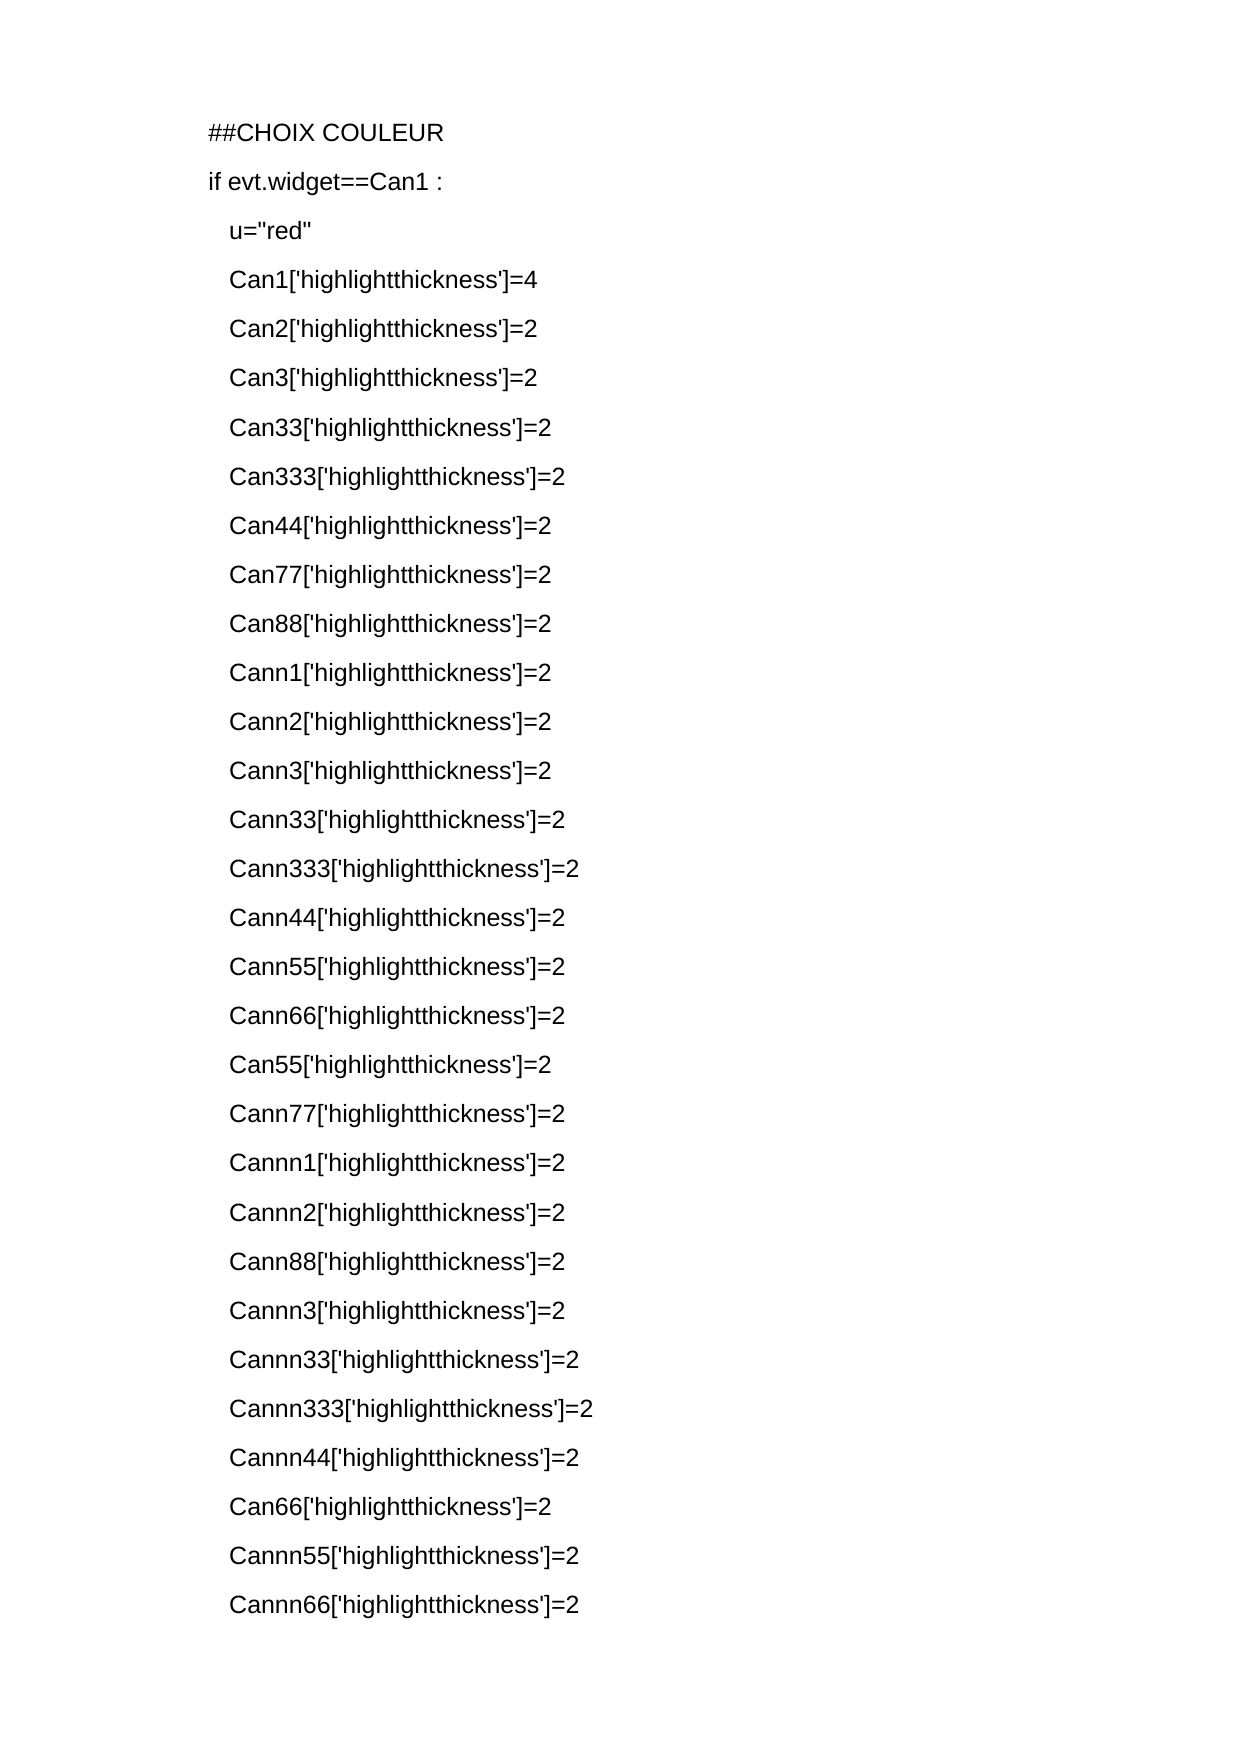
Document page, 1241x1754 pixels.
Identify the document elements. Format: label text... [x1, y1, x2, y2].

text u="red" [118, 216, 1122, 245]
text Cann55['highlightthickness']=2 [118, 952, 1122, 981]
text Cannn55['highlightthickness']=2 [118, 1541, 1122, 1570]
text Can88['highlightthickness']=2 [118, 609, 1122, 637]
text Cannn3['highlightthickness']=2 [118, 1296, 1122, 1324]
text Cann33['highlightthickness']=2 [118, 805, 1122, 834]
text ##CHOIX COULEUR [118, 118, 1122, 147]
text Can55['highlightthickness']=2 [118, 1050, 1122, 1079]
text Cannn66['highlightthickness']=2 [118, 1590, 1122, 1619]
text Cann1['highlightthickness']=2 [118, 658, 1122, 687]
text Cannn33['highlightthickness']=2 [118, 1345, 1122, 1373]
text Can44['highlightthickness']=2 [118, 511, 1122, 539]
text Cannn2['highlightthickness']=2 [118, 1197, 1122, 1226]
text Cann3['highlightthickness']=2 [118, 756, 1122, 785]
text Cann44['highlightthickness']=2 [118, 903, 1122, 932]
text Cann88['highlightthickness']=2 [118, 1247, 1122, 1275]
text Can77['highlightthickness']=2 [118, 560, 1122, 588]
text Can66['highlightthickness']=2 [118, 1492, 1122, 1521]
text Cannn44['highlightthickness']=2 [118, 1443, 1122, 1472]
text Cannn333['highlightthickness']=2 [118, 1394, 1122, 1422]
text Cann66['highlightthickness']=2 [118, 1001, 1122, 1030]
text Can3['highlightthickness']=2 [118, 363, 1122, 392]
text Cann77['highlightthickness']=2 [118, 1099, 1122, 1128]
text if evt.widget==Can1 : [118, 167, 1122, 196]
text Cann333['highlightthickness']=2 [118, 854, 1122, 883]
text Cann2['highlightthickness']=2 [118, 707, 1122, 736]
text Cannn1['highlightthickness']=2 [118, 1148, 1122, 1177]
text Can333['highlightthickness']=2 [118, 462, 1122, 490]
text Can2['highlightthickness']=2 [118, 314, 1122, 343]
text Can33['highlightthickness']=2 [118, 412, 1122, 441]
text Can1['highlightthickness']=4 [118, 265, 1122, 294]
